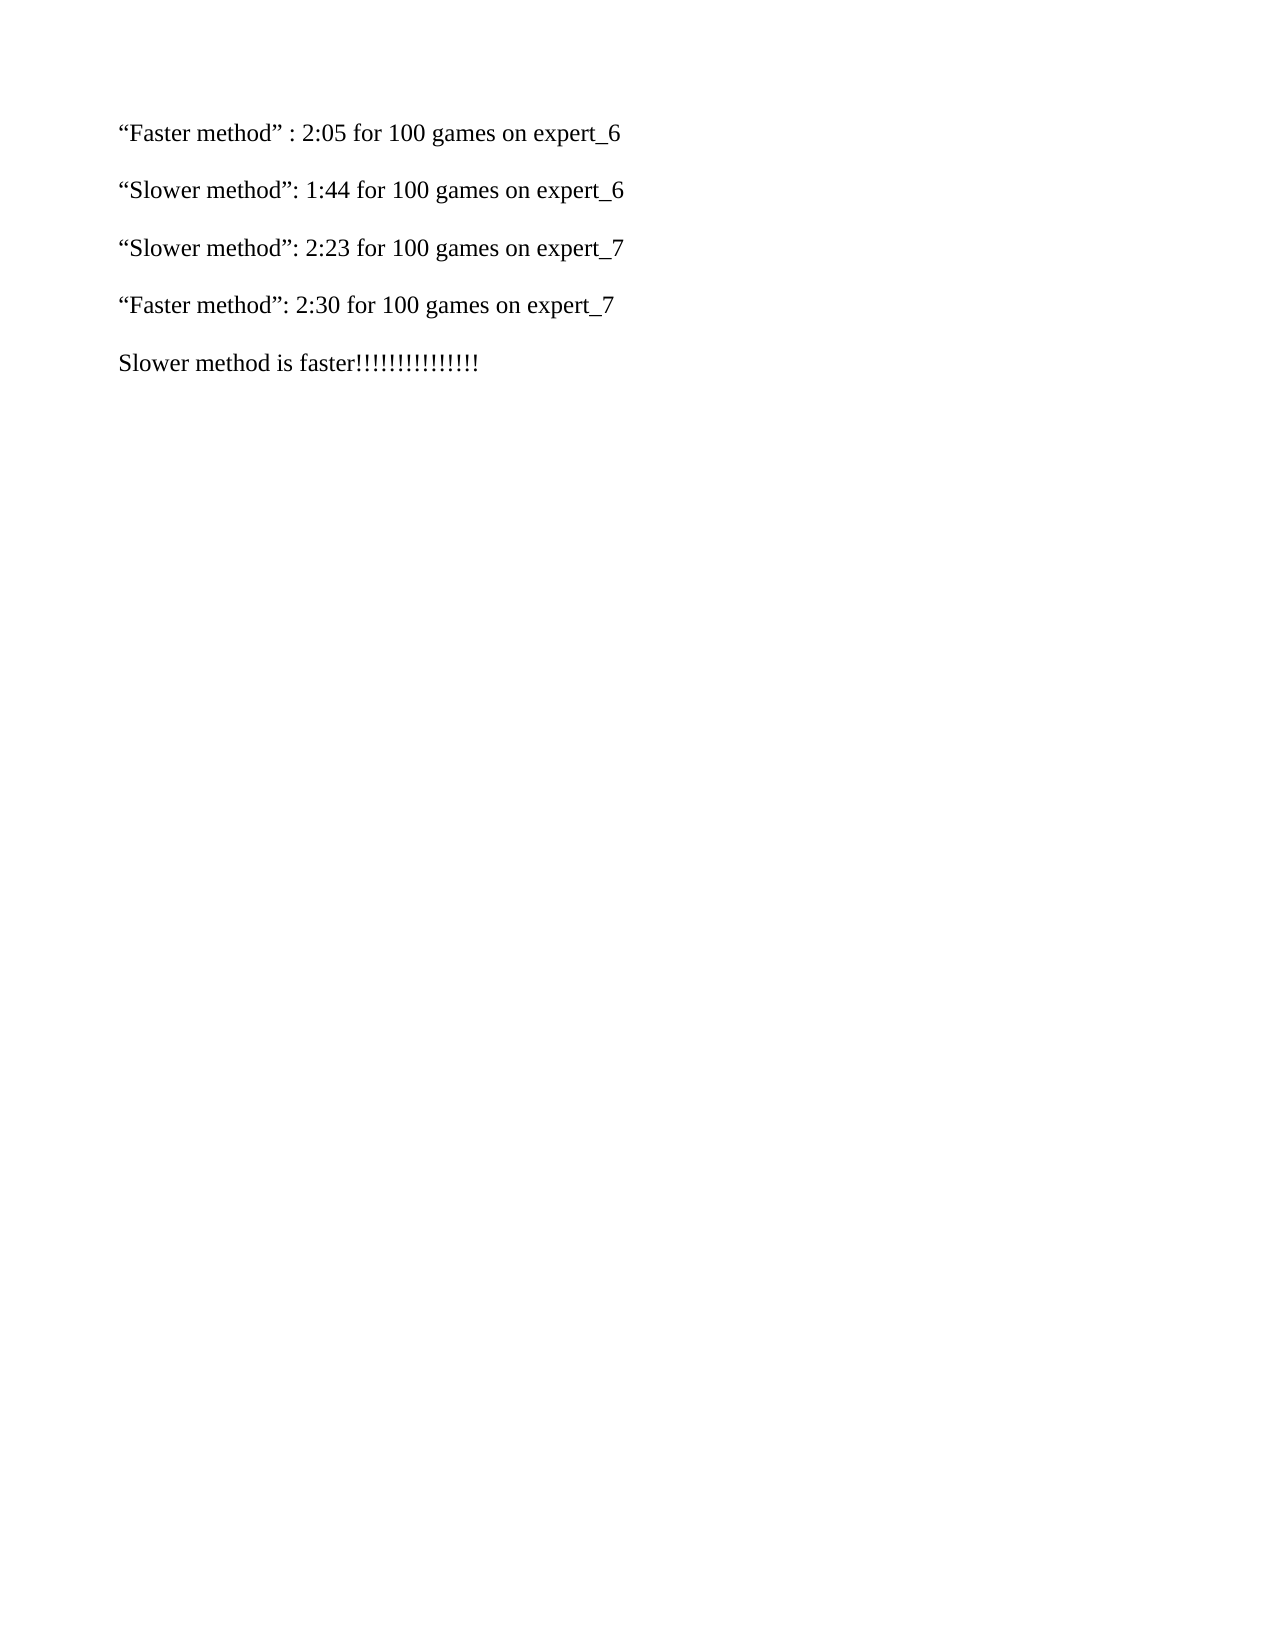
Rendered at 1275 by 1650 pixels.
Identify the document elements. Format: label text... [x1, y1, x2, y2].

text “Faster method” : 2:05 for 100 games on expert_6 [118, 118, 1157, 147]
text “Slower method”: 1:44 for 100 games on expert_6 [118, 176, 1157, 204]
text “Faster method”: 2:30 for 100 games on expert_7 [118, 291, 1157, 319]
text “Slower method”: 2:23 for 100 games on expert_7 [118, 233, 1157, 262]
text Slower method is faster!!!!!!!!!!!!!!! [118, 348, 1157, 377]
